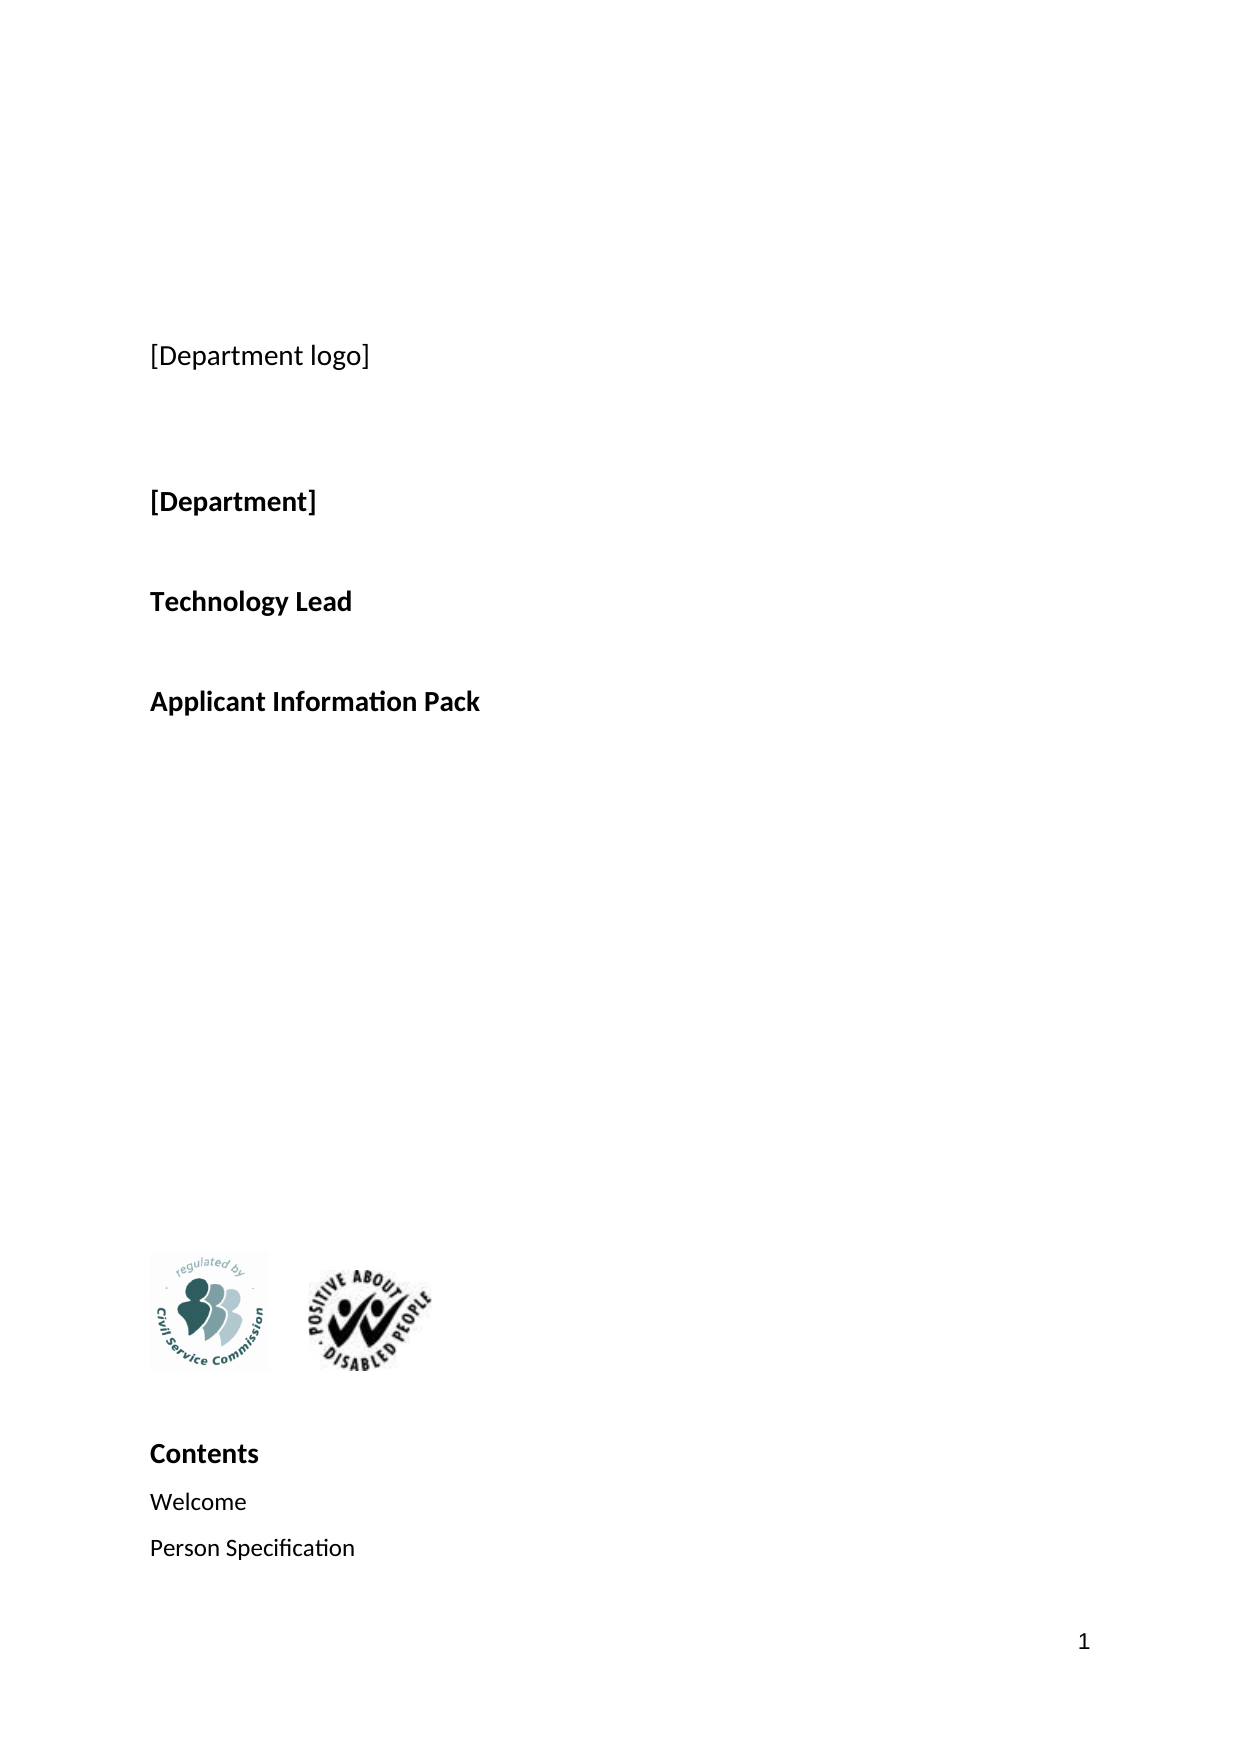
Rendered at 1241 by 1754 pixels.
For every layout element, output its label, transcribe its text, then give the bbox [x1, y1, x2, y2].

text Contents [150, 1442, 1090, 1471]
text Applicant Information Pack [150, 689, 1090, 719]
picture [308, 1270, 432, 1371]
picture [150, 1252, 269, 1371]
text [Department] [150, 489, 1090, 519]
text Welcome [150, 1492, 1090, 1517]
text [Department logo] [150, 344, 1090, 373]
text Technology Lead [150, 589, 1090, 619]
text Person Specification [150, 1537, 1090, 1562]
